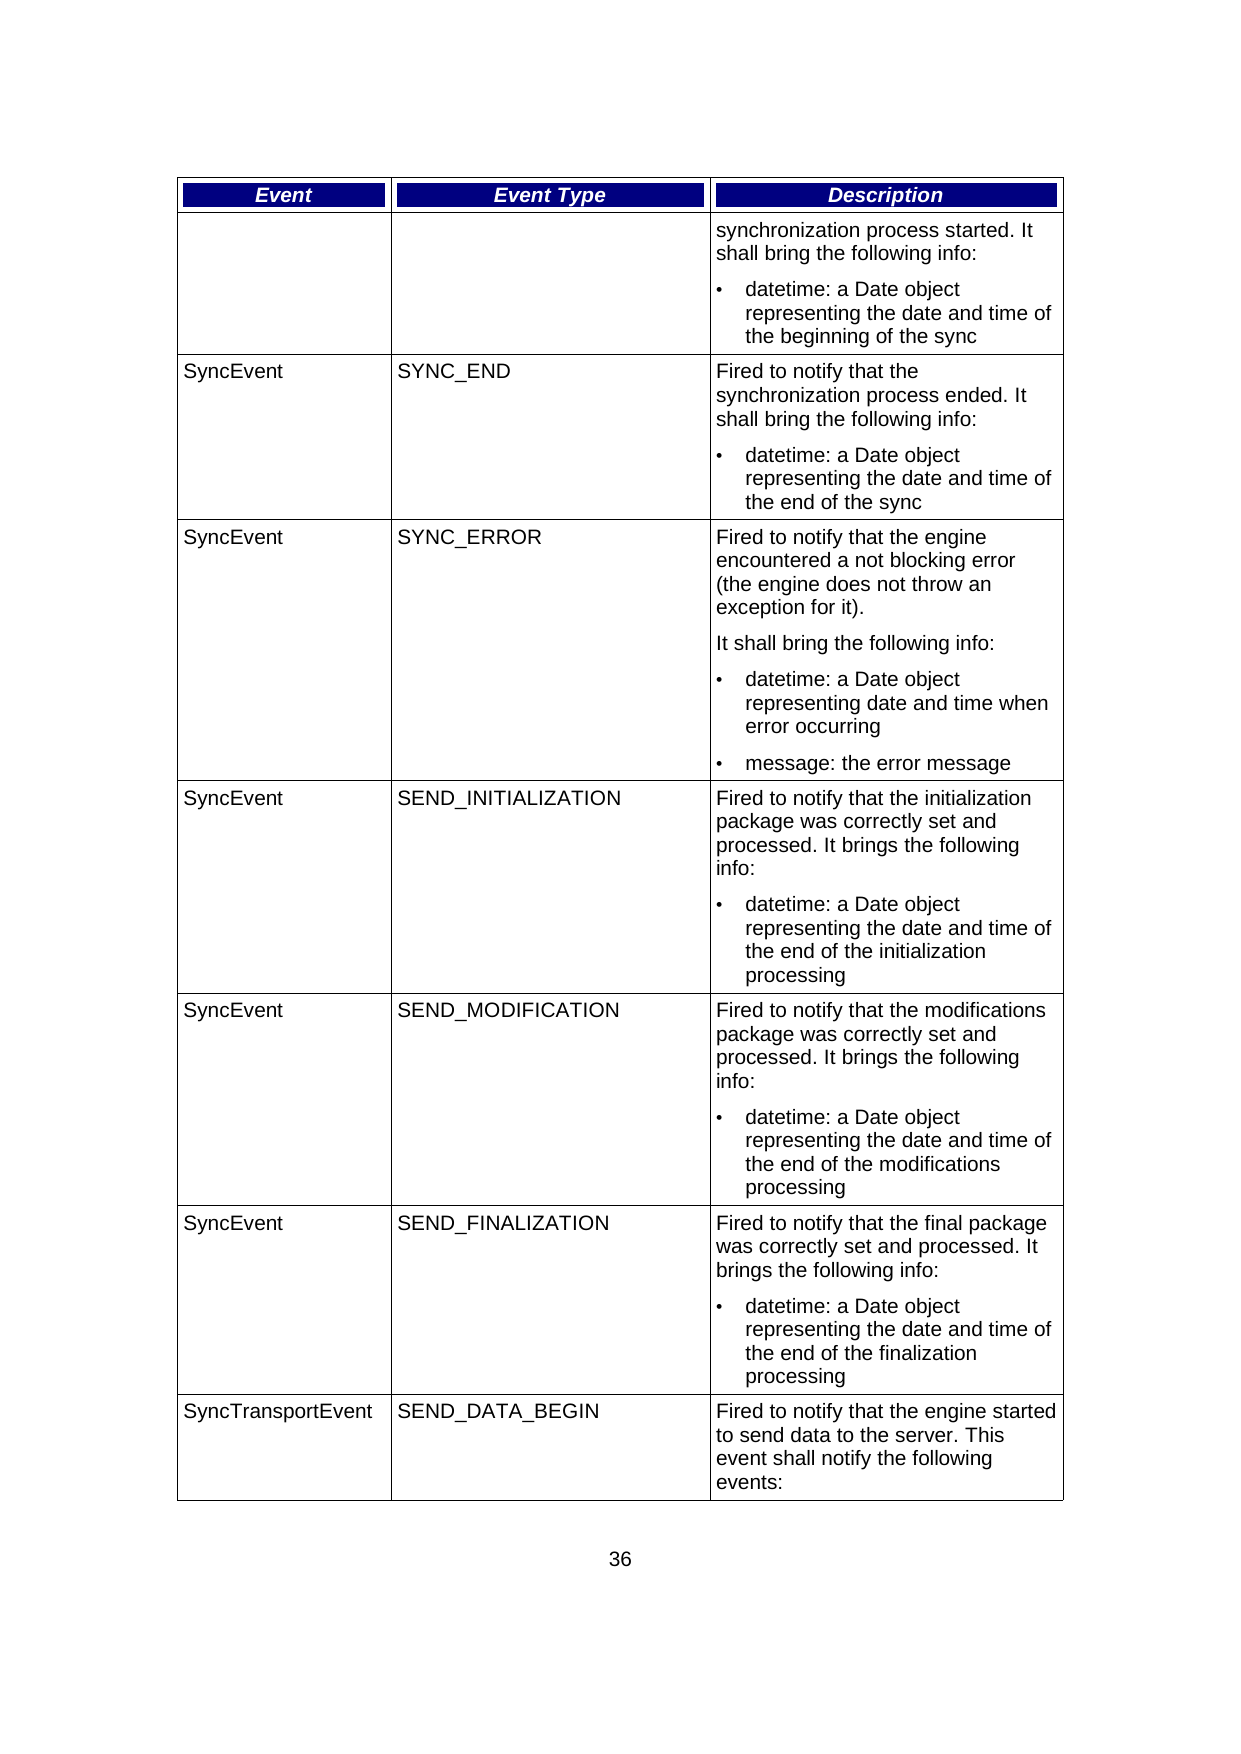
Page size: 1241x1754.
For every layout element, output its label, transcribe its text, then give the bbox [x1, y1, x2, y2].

table_cell Fired to notify that the engine encountered a not blocking error (the engine does not throw an exception for it). It shall bring the following info: datetime: a Date object representing date and time when error occurring message: the error message [711, 520, 1063, 780]
table_cell synchronization process started. It shall bring the following info: datetime: a Date object representing the date and time of the beginning of the sync [711, 213, 1063, 354]
table_header Description [711, 178, 1063, 212]
table_cell [178, 213, 391, 354]
table_cell SyncEvent [178, 355, 391, 519]
table_cell SYNC_END [392, 355, 710, 519]
table_cell SyncTransportEvent [178, 1395, 391, 1500]
table_cell SyncEvent [178, 994, 391, 1205]
table_header Event [178, 178, 391, 212]
table_cell Fired to notify that the final package was correctly set and processed. It brings the following info: datetime: a Date object representing the date and time of the end of the finalization processing [711, 1206, 1063, 1394]
table_cell SyncEvent [178, 781, 391, 993]
table_cell Fired to notify that the initialization package was correctly set and processed. It brings the following info: datetime: a Date object representing the date and time of the end of the initialization processing [711, 781, 1063, 993]
table_cell [392, 213, 710, 354]
table_header Event Type [392, 178, 710, 212]
table_cell SEND_INITIALIZATION [392, 781, 710, 993]
table_cell SyncEvent [178, 520, 391, 780]
table_cell SEND_DATA_BEGIN [392, 1395, 710, 1500]
table_cell SEND_MODIFICATION [392, 994, 710, 1205]
table_cell SEND_FINALIZATION [392, 1206, 710, 1394]
table_cell Fired to notify that the modifications package was correctly set and processed. It brings the following info: datetime: a Date object representing the date and time of the end of the modifications processing [711, 994, 1063, 1205]
table_cell Fired to notify that the synchronization process ended. It shall bring the following info: datetime: a Date object representing the date and time of the end of the sync [711, 355, 1063, 519]
table_cell SyncEvent [178, 1206, 391, 1394]
table_cell Fired to notify that the engine started to send data to the server. This event shall notify the following events: going to start sending data It shall bring the following info: data length: the total amount of data to send [711, 1395, 1063, 1500]
table_cell SYNC_ERROR [392, 520, 710, 780]
